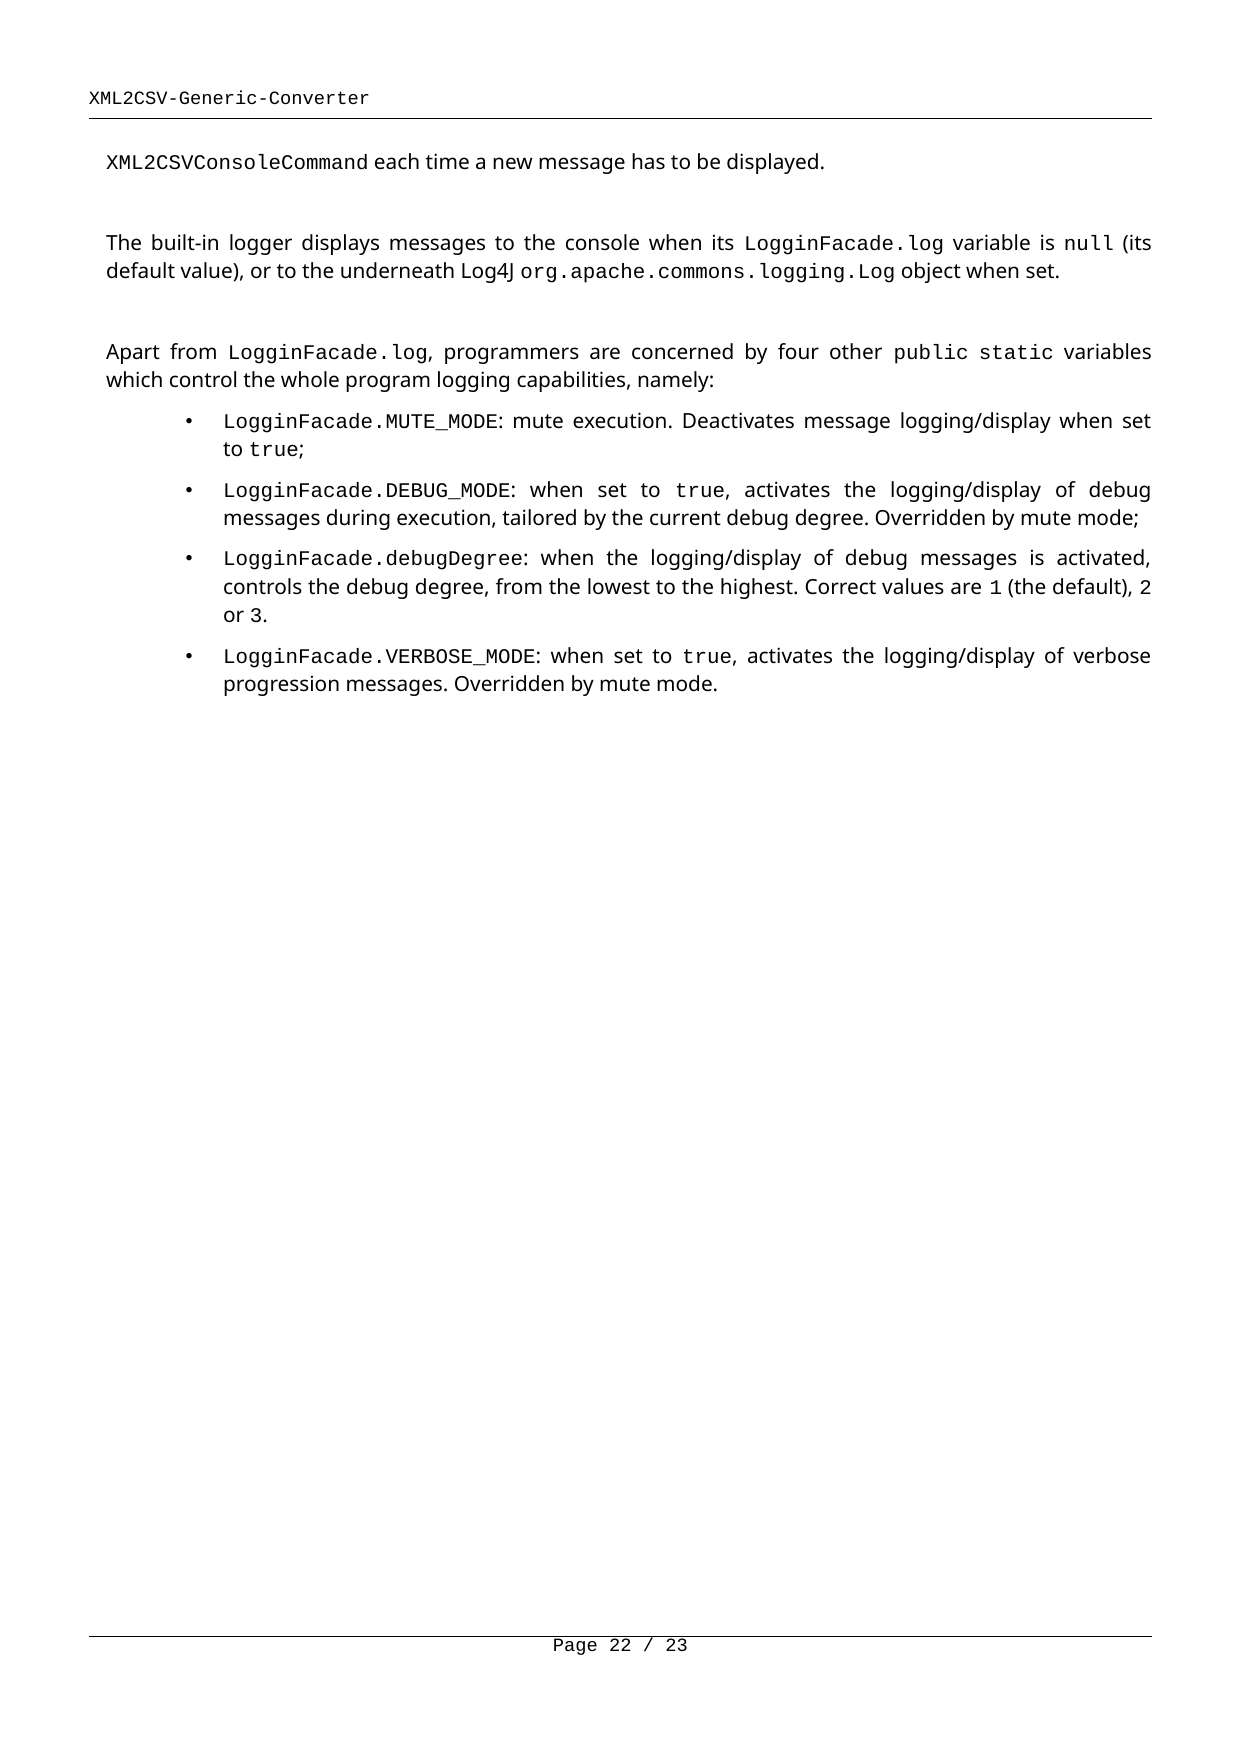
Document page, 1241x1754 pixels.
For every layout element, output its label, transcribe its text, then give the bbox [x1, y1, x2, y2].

text Apart from LogginFacade.log, programmers are concerned by four other public static variables which control the whole program logging capabilities, namely: [106, 337, 1152, 394]
list LogginFacade.DEBUG_MODE: when set to true, activates the logging/display of debug messages during execution, tailored by the current debug degree. Overridden by mute mode; [185, 475, 1152, 532]
list LogginFacade.MUTE_MODE: mute execution. Deactivates message logging/display when set to true; [185, 406, 1152, 463]
text The built-in logger displays messages to the console when its LogginFacade.log variable is null (its default value), or to the underneath Log4J org.apache.commons.logging.Log object when set. [106, 228, 1152, 285]
list LogginFacade.debugDegree: when the logging/display of debug messages is activated, controls the debug degree, from the lowest to the highest. Correct values are 1 (the default), 2 or 3. [185, 543, 1152, 629]
list LogginFacade.VERBOSE_MODE: when set to true, activates the logging/display of verbose progression messages. Overridden by mute mode. [185, 641, 1152, 698]
text XML2CSVConsoleCommand each time a new message has to be displayed. [106, 147, 1152, 176]
